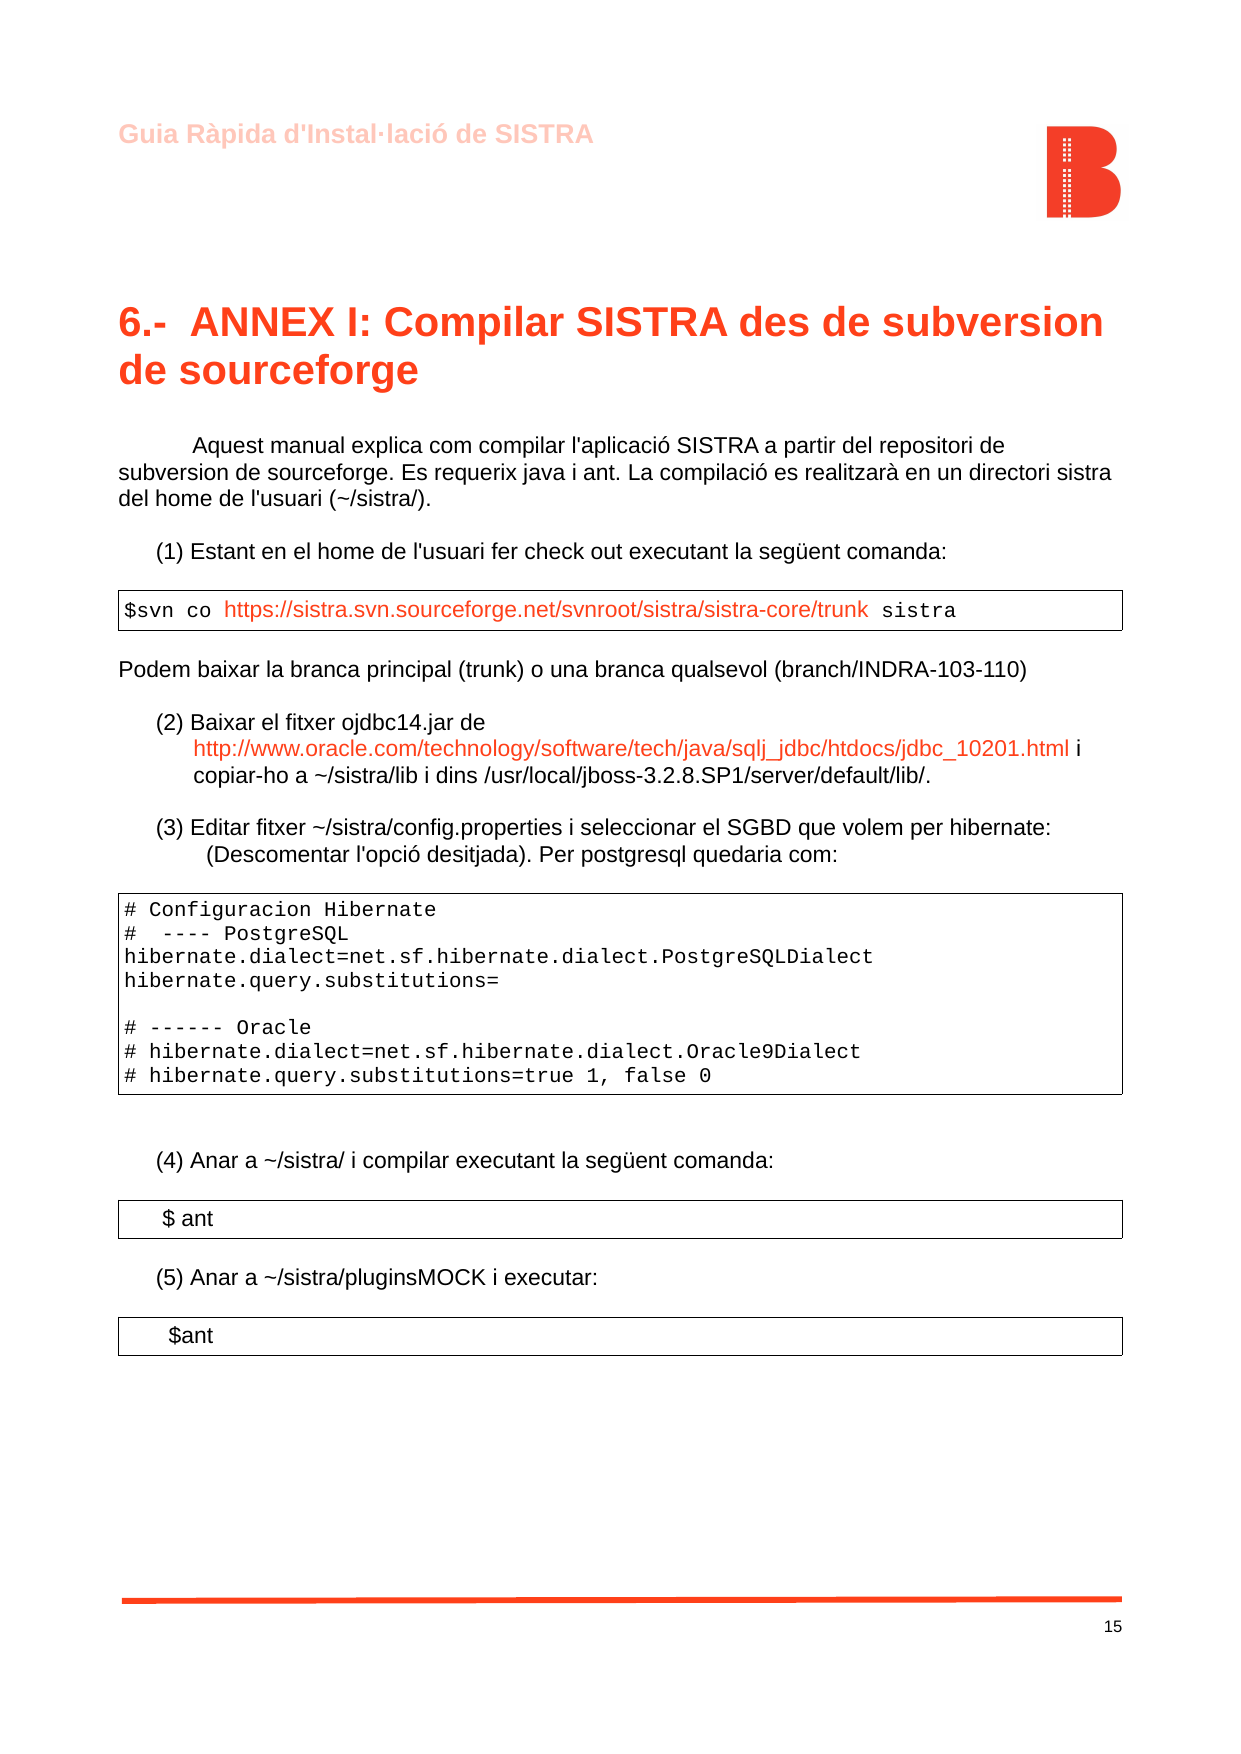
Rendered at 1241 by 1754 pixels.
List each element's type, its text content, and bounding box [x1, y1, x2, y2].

list Baixar el fitxer ojdbc14.jar de http://www.oracle.com/technology/software/tech/java/sqlj_jdbc/htdocs/jdbc_10201.html i copiar-ho a ~/sistra/lib i dins /usr/local/jboss-3.2.8.SP1/server/default/lib/. [156, 709, 1122, 788]
list (Descomentar l'opció desitjada). Per postgresql quedaria com: [156, 841, 1122, 867]
list Estant en el home de l'usuari fer check out executant la següent comanda: [156, 538, 1122, 564]
table_header $ ant [119, 1201, 1122, 1237]
list Editar fitxer ~/sistra/config.properties i seleccionar el SGBD que volem per hibernate: [156, 814, 1122, 841]
table_header $svn co https://sistra.svn.sourceforge.net/svnroot/sistra/sistra-core/trunk sistra [119, 591, 1122, 630]
subtitle ANNEX I: Compilar SISTRA des de subversion de sourceforge [118, 298, 1122, 393]
table_header $ant [119, 1318, 1122, 1354]
text Podem baixar la branca principal (trunk) o una branca qualsevol (branch/INDRA-103-110) [118, 656, 1122, 682]
text Aquest manual explica com compilar l'aplicació SISTRA a partir del repositori de subversion de sourceforge. Es requerix java i ant. La compilació es realitzarà en un directori sistra del home de l'usuari (~/sistra/). [118, 432, 1122, 511]
list Anar a ~/sistra/ i compilar executant la següent comanda: [156, 1147, 1122, 1173]
list Anar a ~/sistra/pluginsMOCK i executar: [156, 1264, 1122, 1290]
picture [1036, 124, 1130, 221]
table_header # Configuracion Hibernate # ---- PostgreSQL hibernate.dialect=net.sf.hibernate.dialect.PostgreSQLDialect hibernate.query.substitutions= # ------ Oracle # hibernate.dialect=net.sf.hibernate.dialect.Oracle9Dialect # hibernate.query.substitutions=true 1, false 0 [119, 894, 1122, 1094]
